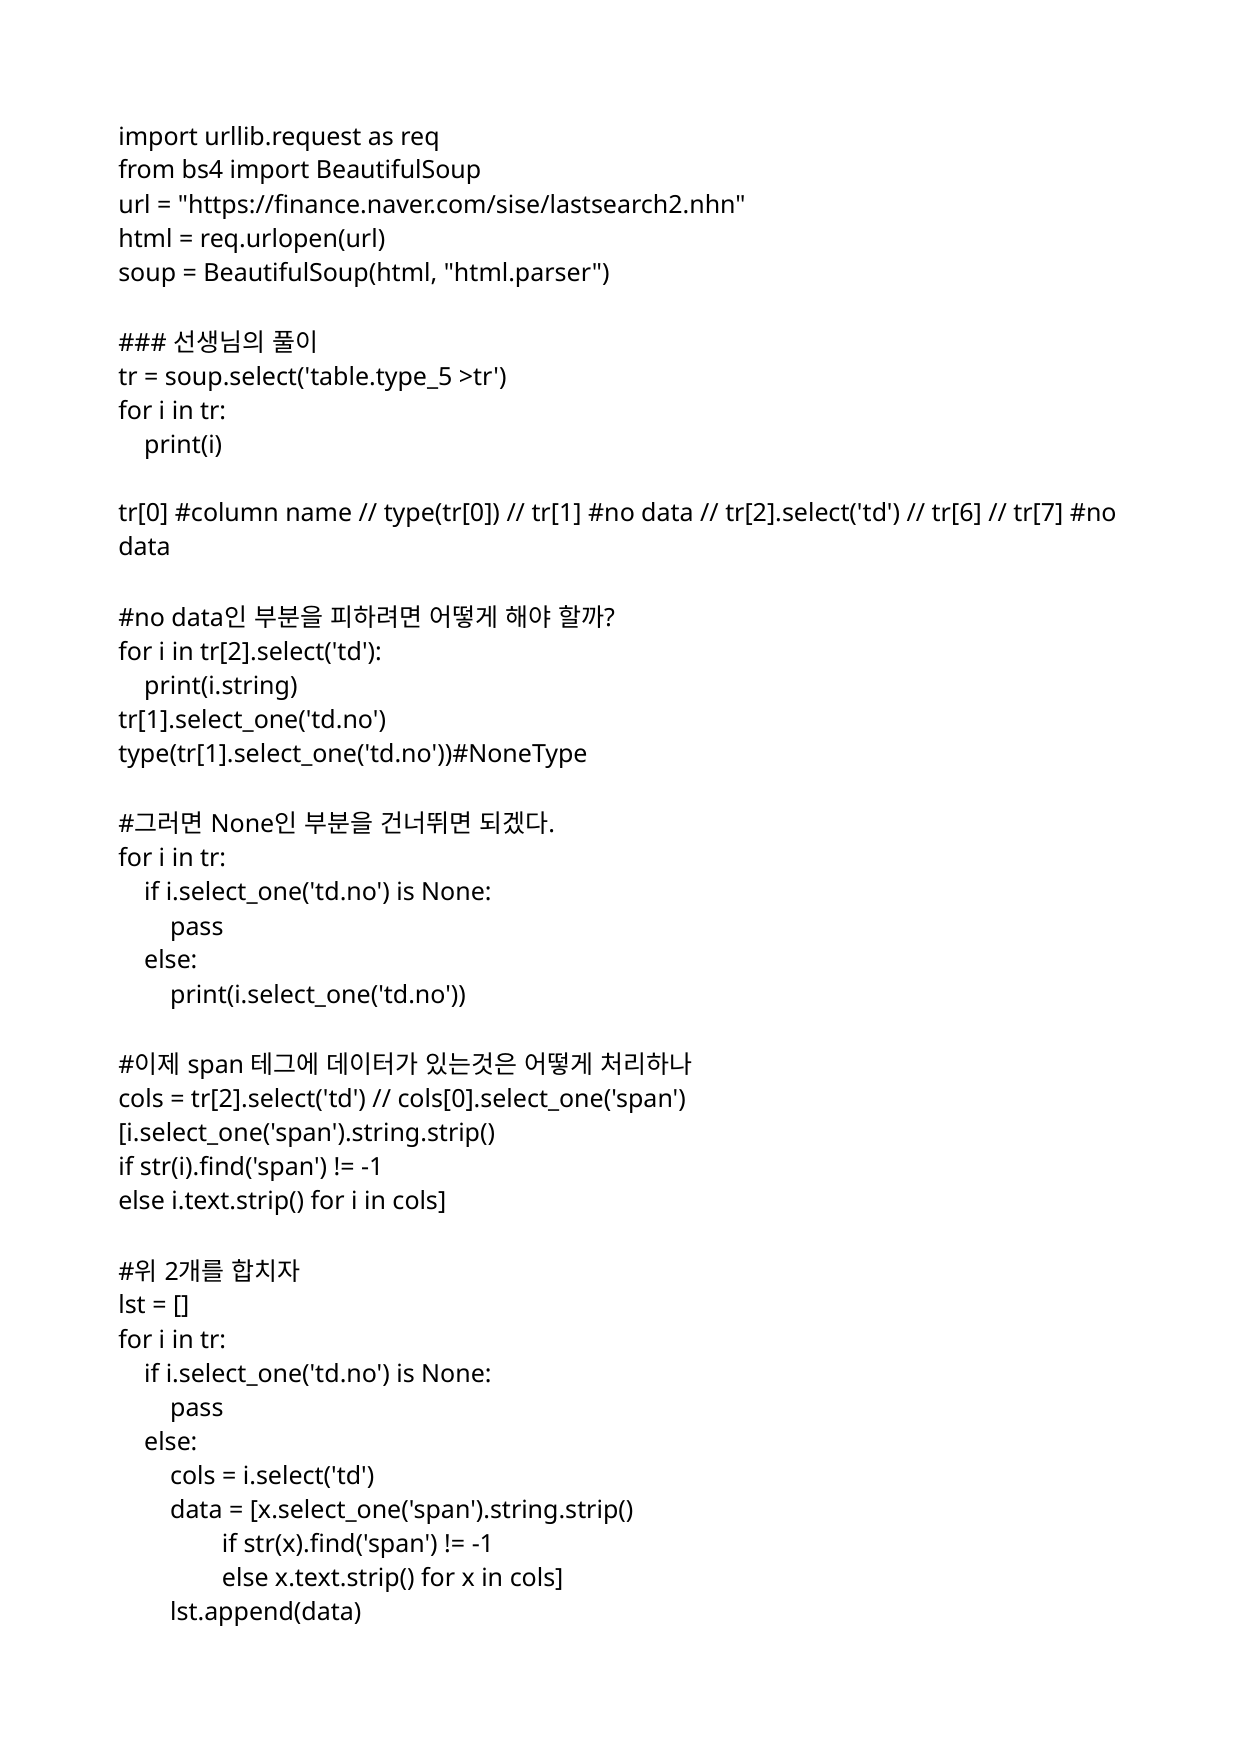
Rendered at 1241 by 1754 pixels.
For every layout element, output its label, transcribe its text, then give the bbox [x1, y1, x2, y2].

text print(i) [118, 427, 1122, 461]
text lst = [] [118, 1287, 1122, 1321]
text lst.append(data) [118, 1594, 1122, 1628]
text else: [118, 942, 1122, 976]
text print(i.string) [118, 667, 1122, 702]
text #그러면 None인 부분을 건너뛰면 되겠다. [118, 804, 1122, 840]
text [i.select_one('span').string.strip() [118, 1115, 1122, 1149]
text type(tr[1].select_one('td.no'))#NoneType [118, 736, 1122, 770]
text data = [x.select_one('span').string.strip() [118, 1492, 1122, 1526]
text for i in tr: [118, 393, 1122, 427]
text url = "https://finance.naver.com/sise/lastsearch2.nhn" [118, 186, 1122, 220]
text for i in tr: [118, 1321, 1122, 1355]
text tr[1].select_one('td.no') [118, 702, 1122, 736]
text cols = i.select('td') [118, 1457, 1122, 1492]
text tr = soup.select('table.type_5 >tr') [118, 359, 1122, 393]
text pass [118, 908, 1122, 942]
text if str(x).find('span') != -1 [118, 1526, 1122, 1560]
text #이제 span 테그에 데이터가 있는것은 어떻게 처리하나 [118, 1044, 1122, 1081]
text soup = BeautifulSoup(html, "html.parser") [118, 254, 1122, 288]
text html = req.urlopen(url) [118, 220, 1122, 254]
text for i in tr[2].select('td'): [118, 633, 1122, 667]
text from bs4 import BeautifulSoup [118, 152, 1122, 186]
text import urllib.request as req [118, 118, 1122, 152]
text #no data인 부분을 피하려면 어떻게 해야 할까? [118, 597, 1122, 633]
text if str(i).find('span') != -1 [118, 1149, 1122, 1183]
text for i in tr: [118, 840, 1122, 874]
text ### 선생님의 풀이 [118, 322, 1122, 359]
text pass [118, 1389, 1122, 1423]
text #위 2개를 합치자 [118, 1251, 1122, 1287]
text else: [118, 1423, 1122, 1457]
text else i.text.strip() for i in cols] [118, 1183, 1122, 1217]
text cols = tr[2].select('td') // cols[0].select_one('span') [118, 1081, 1122, 1115]
text if i.select_one('td.no') is None: [118, 874, 1122, 908]
text else x.text.strip() for x in cols] [118, 1560, 1122, 1594]
text print(i.select_one('td.no')) [118, 976, 1122, 1010]
text tr[0] #column name // type(tr[0]) // tr[1] #no data // tr[2].select('td') // tr[6] // tr[7] #no data [118, 495, 1122, 563]
text if i.select_one('td.no') is None: [118, 1355, 1122, 1389]
